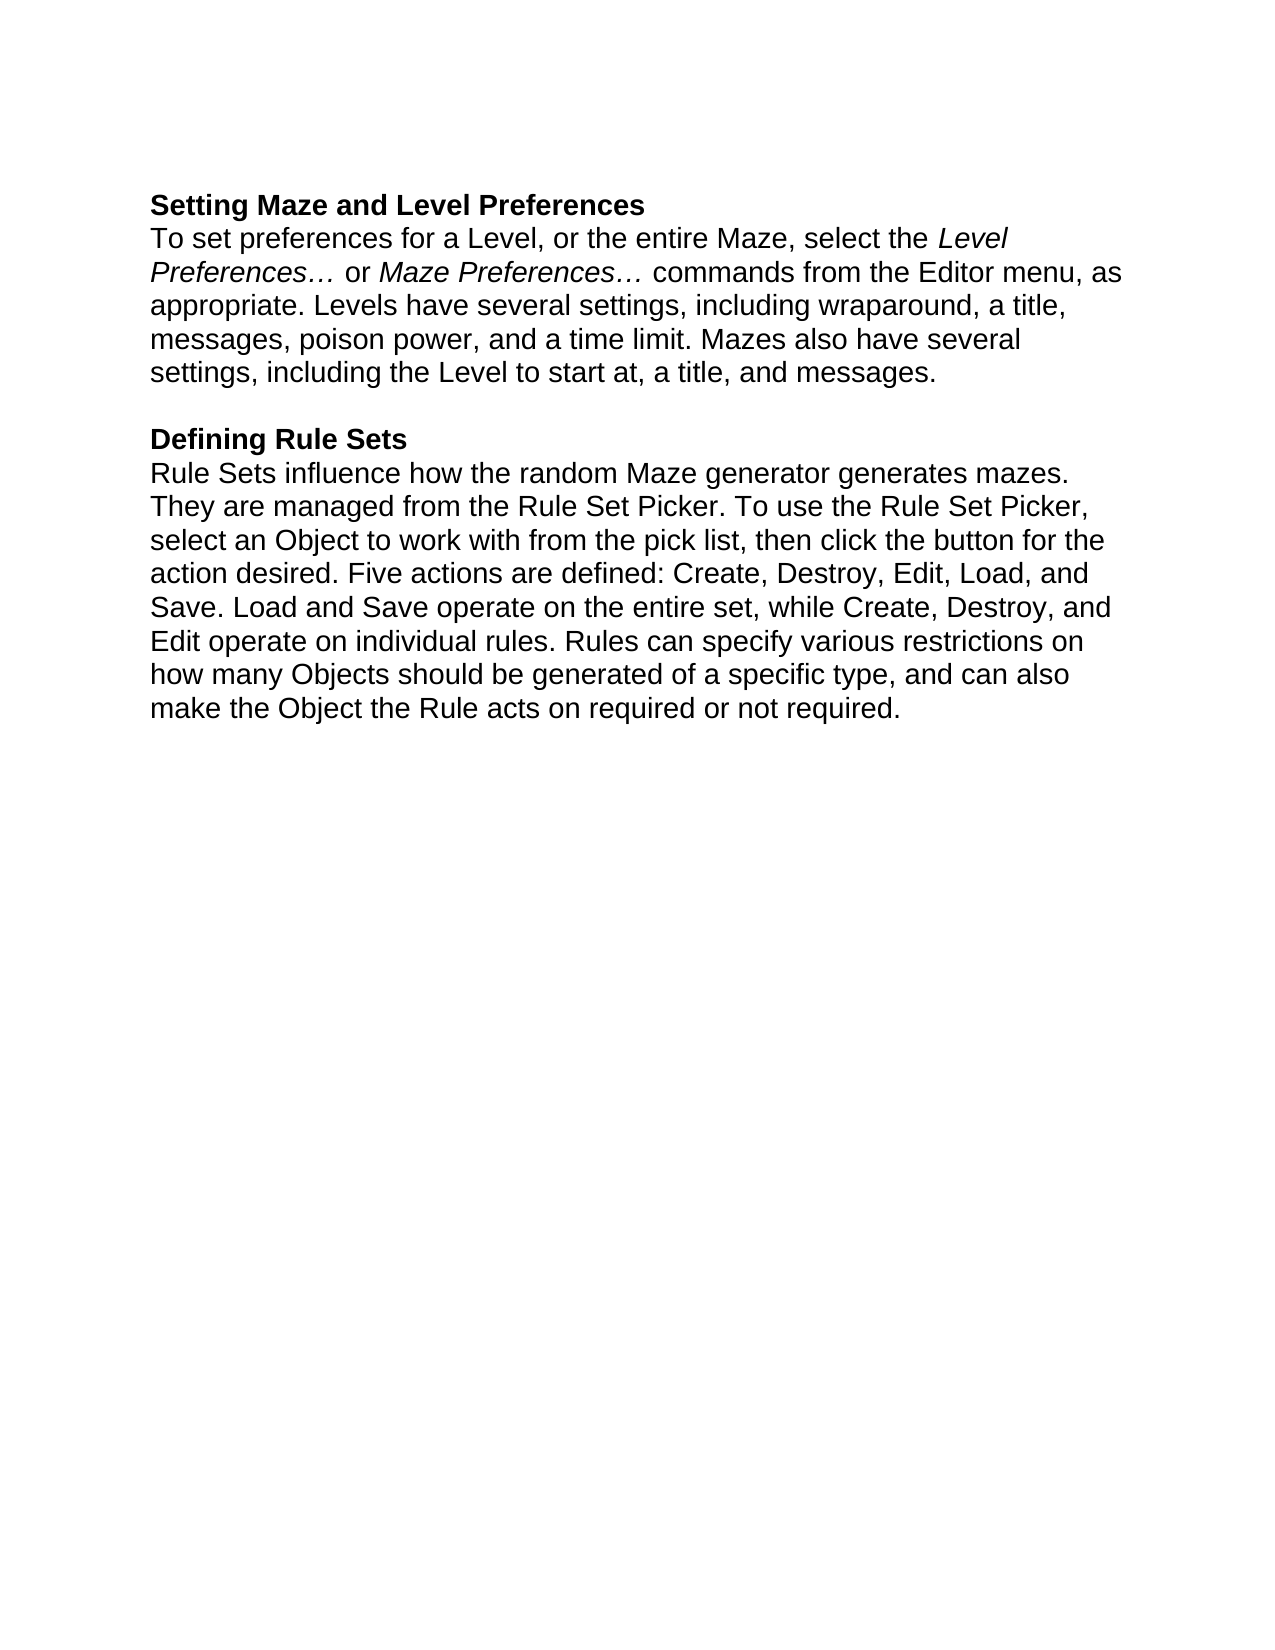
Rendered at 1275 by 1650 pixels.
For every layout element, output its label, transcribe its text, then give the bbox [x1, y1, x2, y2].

text Setting Maze and Level Preferences [150, 187, 1125, 221]
text Defining Rule Sets [150, 422, 1125, 456]
text Rule Sets influence how the random Maze generator generates mazes. They are managed from the Rule Set Picker. To use the Rule Set Picker, select an Object to work with from the pick list, then click the button for the action desired. Five actions are defined: Create, Destroy, Edit, Load, and Save. Load and Save operate on the entire set, while Create, Destroy, and Edit operate on individual rules. Rules can specify various restrictions on how many Objects should be generated of a specific type, and can also make the Object the Rule acts on required or not required. [150, 456, 1125, 724]
text To set preferences for a Level, or the entire Maze, select the Level Preferences… or Maze Preferences… commands from the Editor menu, as appropriate. Levels have several settings, including wraparound, a title, messages, poison power, and a time limit. Mazes also have several settings, including the Level to start at, a title, and messages. [150, 221, 1125, 389]
